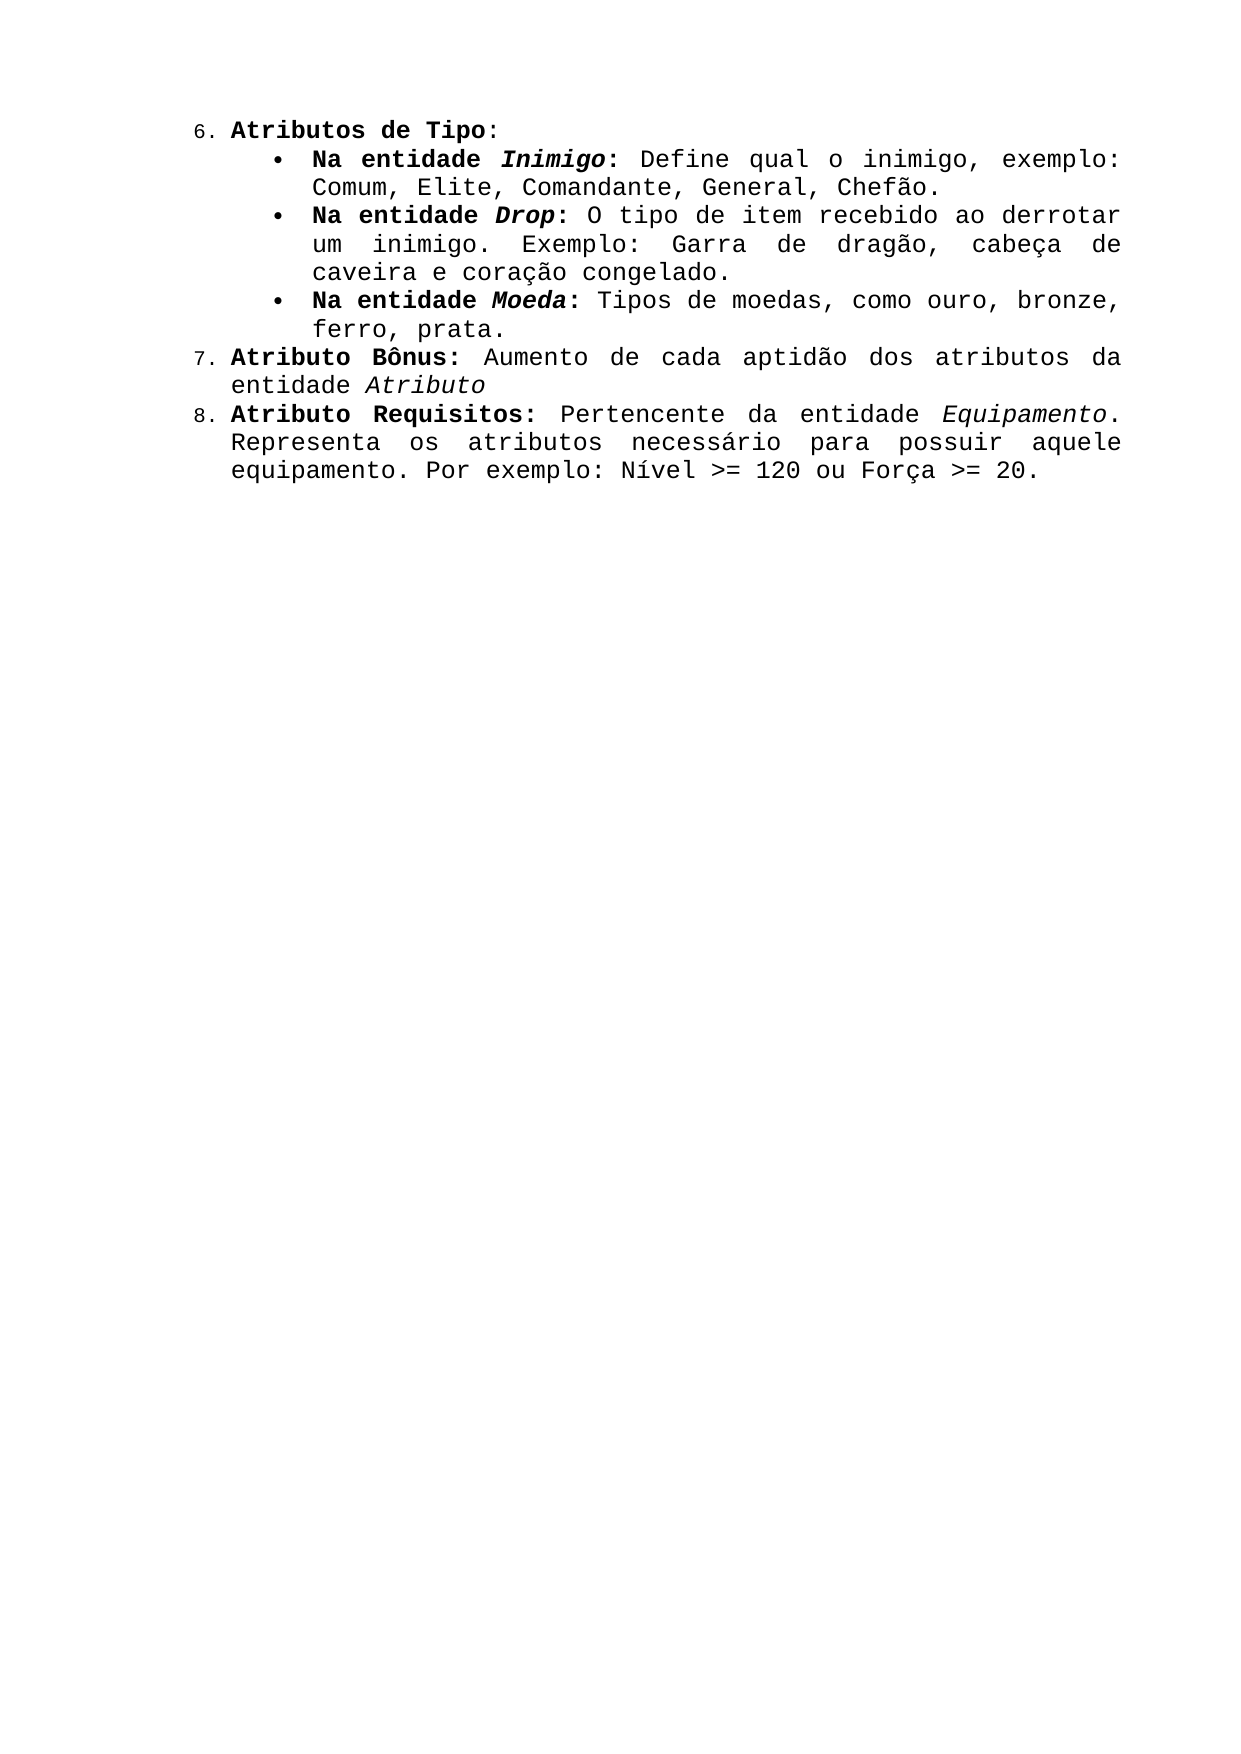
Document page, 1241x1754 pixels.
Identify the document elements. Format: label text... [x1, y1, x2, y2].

list Atributo Requisitos: Pertencente da entidade Equipamento. Representa os atributos necessário para possuir aquele equipamento. Por exemplo: Nível >= 120 ou Força >= 20. [193, 401, 1122, 486]
list Atributo Bônus: Aumento de cada aptidão dos atributos da entidade Atributo [193, 345, 1122, 401]
list Na entidade Inimigo: Define qual o inimigo, exemplo: Comum, Elite, Comandante, General, Chefão. [274, 146, 1122, 203]
list Na entidade Moeda: Tipos de moedas, como ouro, bronze, ferro, prata. [274, 288, 1122, 345]
list Atributos de Tipo: [193, 118, 1122, 146]
list Na entidade Drop: O tipo de item recebido ao derrotar um inimigo. Exemplo: Garra de dragão, cabeça de caveira e coração congelado. [274, 203, 1122, 288]
